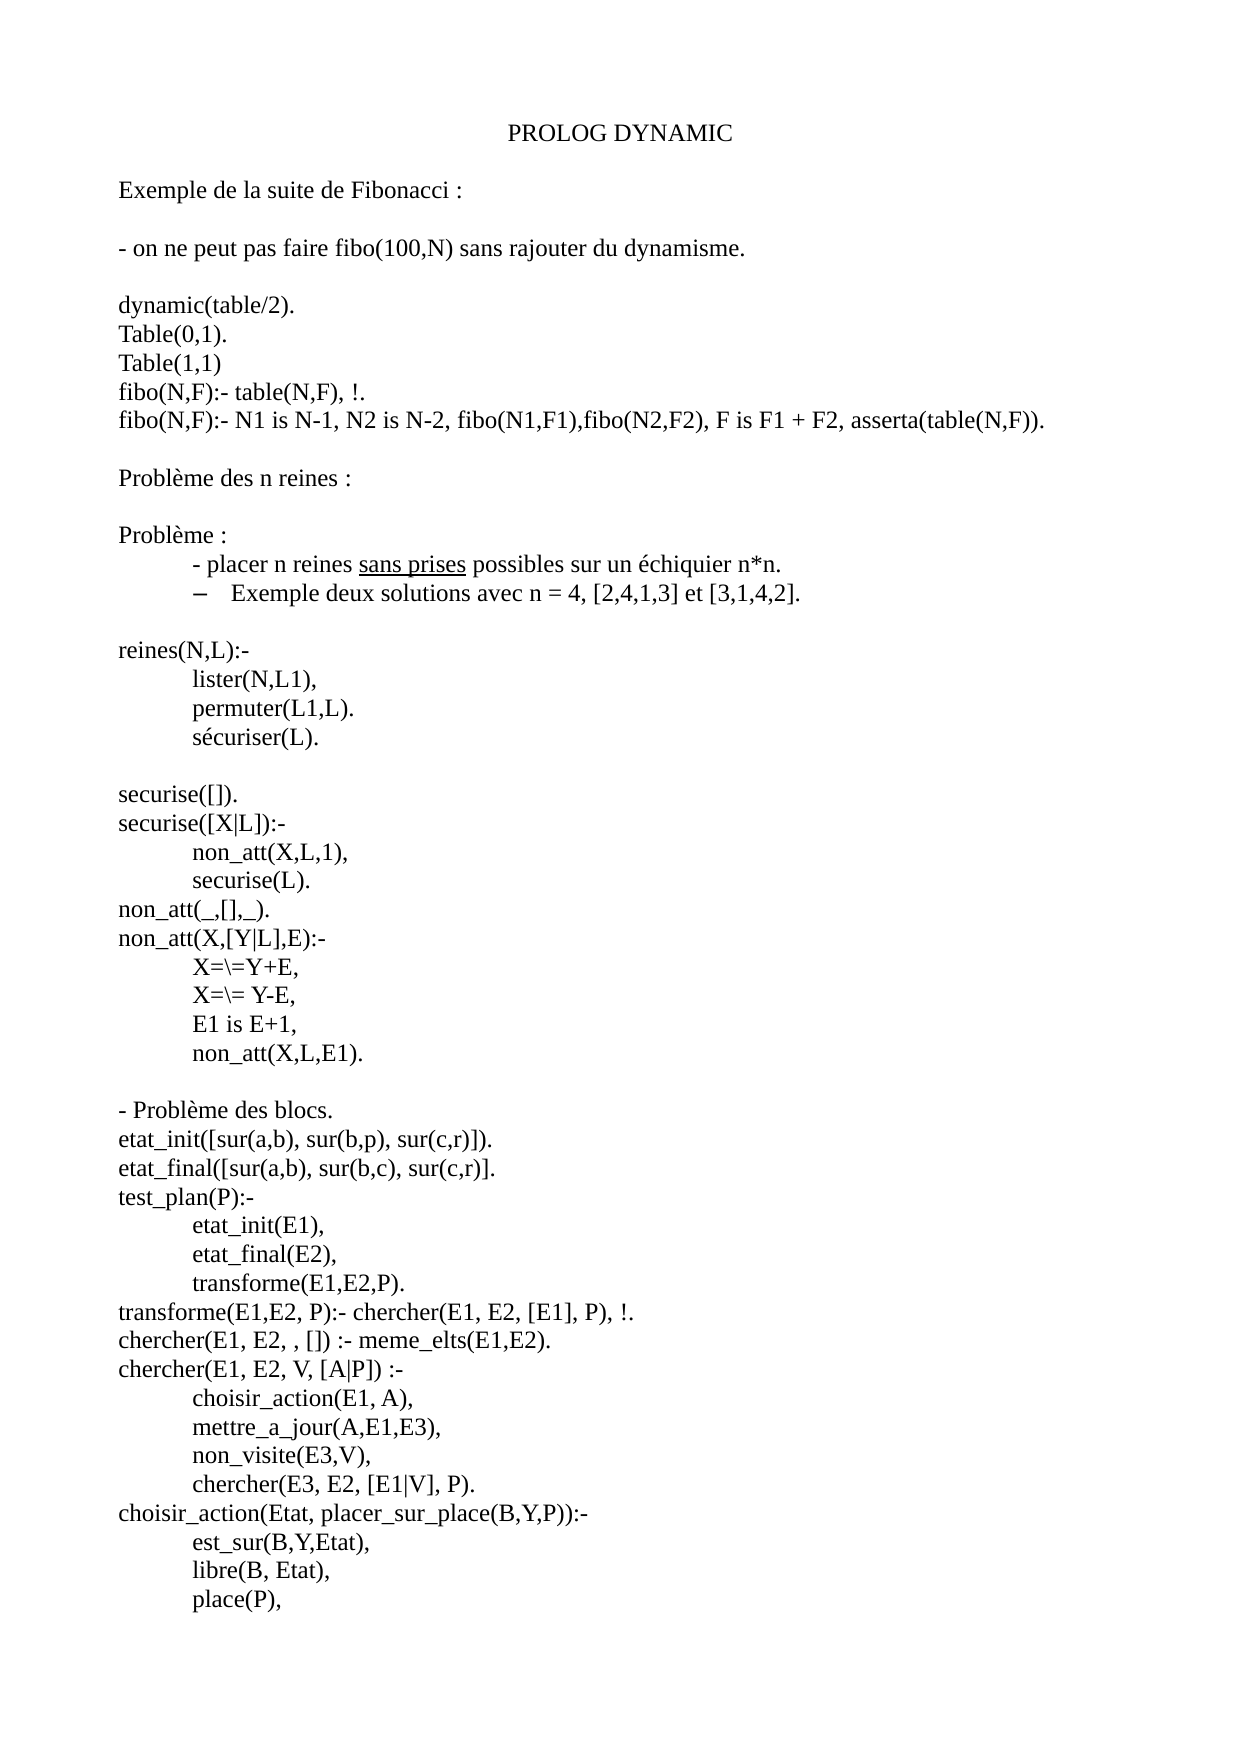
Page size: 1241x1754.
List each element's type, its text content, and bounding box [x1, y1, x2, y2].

text etat_final(E2), [118, 1239, 1122, 1268]
text non_visite(E3,V), [118, 1441, 1122, 1469]
text dynamic(table/2). [118, 291, 1122, 319]
list Exemple deux solutions avec n = 4, [2,4,1,3] et [3,1,4,2]. [193, 578, 1122, 607]
text E1 is E+1, [118, 1009, 1122, 1038]
text etat_final([sur(a,b), sur(b,c), sur(c,r)]. [118, 1153, 1122, 1182]
text - on ne peut pas faire fibo(100,N) sans rajouter du dynamisme. [118, 233, 1122, 262]
text - Problème des blocs. [118, 1096, 1122, 1124]
text Problème : [118, 521, 1122, 549]
text securise([]). [118, 779, 1122, 808]
text place(P), [118, 1584, 1122, 1613]
text etat_init(E1), [118, 1211, 1122, 1239]
text chercher(E3, E2, [E1|V], P). [118, 1469, 1122, 1498]
text lister(N,L1), [118, 664, 1122, 693]
text transforme(E1,E2,P). [118, 1268, 1122, 1297]
text X=\=Y+E, [118, 952, 1122, 981]
text chercher(E1, E2, , []) :- meme_elts(E1,E2). [118, 1326, 1122, 1354]
text sécuriser(L). [118, 722, 1122, 751]
text transforme(E1,E2, P):- chercher(E1, E2, [E1], P), !. [118, 1297, 1122, 1326]
text - placer n reines sans prises possibles sur un échiquier n*n. [118, 549, 1122, 578]
text non_att(X,L,1), [118, 837, 1122, 866]
text choisir_action(E1, A), [118, 1383, 1122, 1412]
text libre(B, Etat), [118, 1556, 1122, 1584]
text Exemple de la suite de Fibonacci : [118, 176, 1122, 204]
text non_att(X,[Y|L],E):- [118, 923, 1122, 952]
text non_att(_,[],_). [118, 894, 1122, 923]
text fibo(N,F):- N1 is N-1, N2 is N-2, fibo(N1,F1),fibo(N2,F2), F is F1 + F2, asserta(table(N,F)). [118, 406, 1122, 434]
text Table(0,1). [118, 319, 1122, 348]
text Table(1,1) [118, 348, 1122, 377]
text PROLOG DYNAMIC [118, 118, 1122, 147]
text securise([X|L]):- [118, 808, 1122, 837]
text test_plan(P):- [118, 1182, 1122, 1211]
text permuter(L1,L). [118, 693, 1122, 722]
text mettre_a_jour(A,E1,E3), [118, 1412, 1122, 1441]
text etat_init([sur(a,b), sur(b,p), sur(c,r)]). [118, 1124, 1122, 1153]
text chercher(E1, E2, V, [A|P]) :- [118, 1354, 1122, 1383]
text securise(L). [118, 866, 1122, 894]
text X=\= Y-E, [118, 981, 1122, 1009]
text Problème des n reines : [118, 463, 1122, 492]
text est_sur(B,Y,Etat), [118, 1527, 1122, 1556]
text fibo(N,F):- table(N,F), !. [118, 377, 1122, 406]
text non_att(X,L,E1). [118, 1038, 1122, 1067]
text reines(N,L):- [118, 636, 1122, 664]
text choisir_action(Etat, placer_sur_place(B,Y,P)):- [118, 1498, 1122, 1527]
